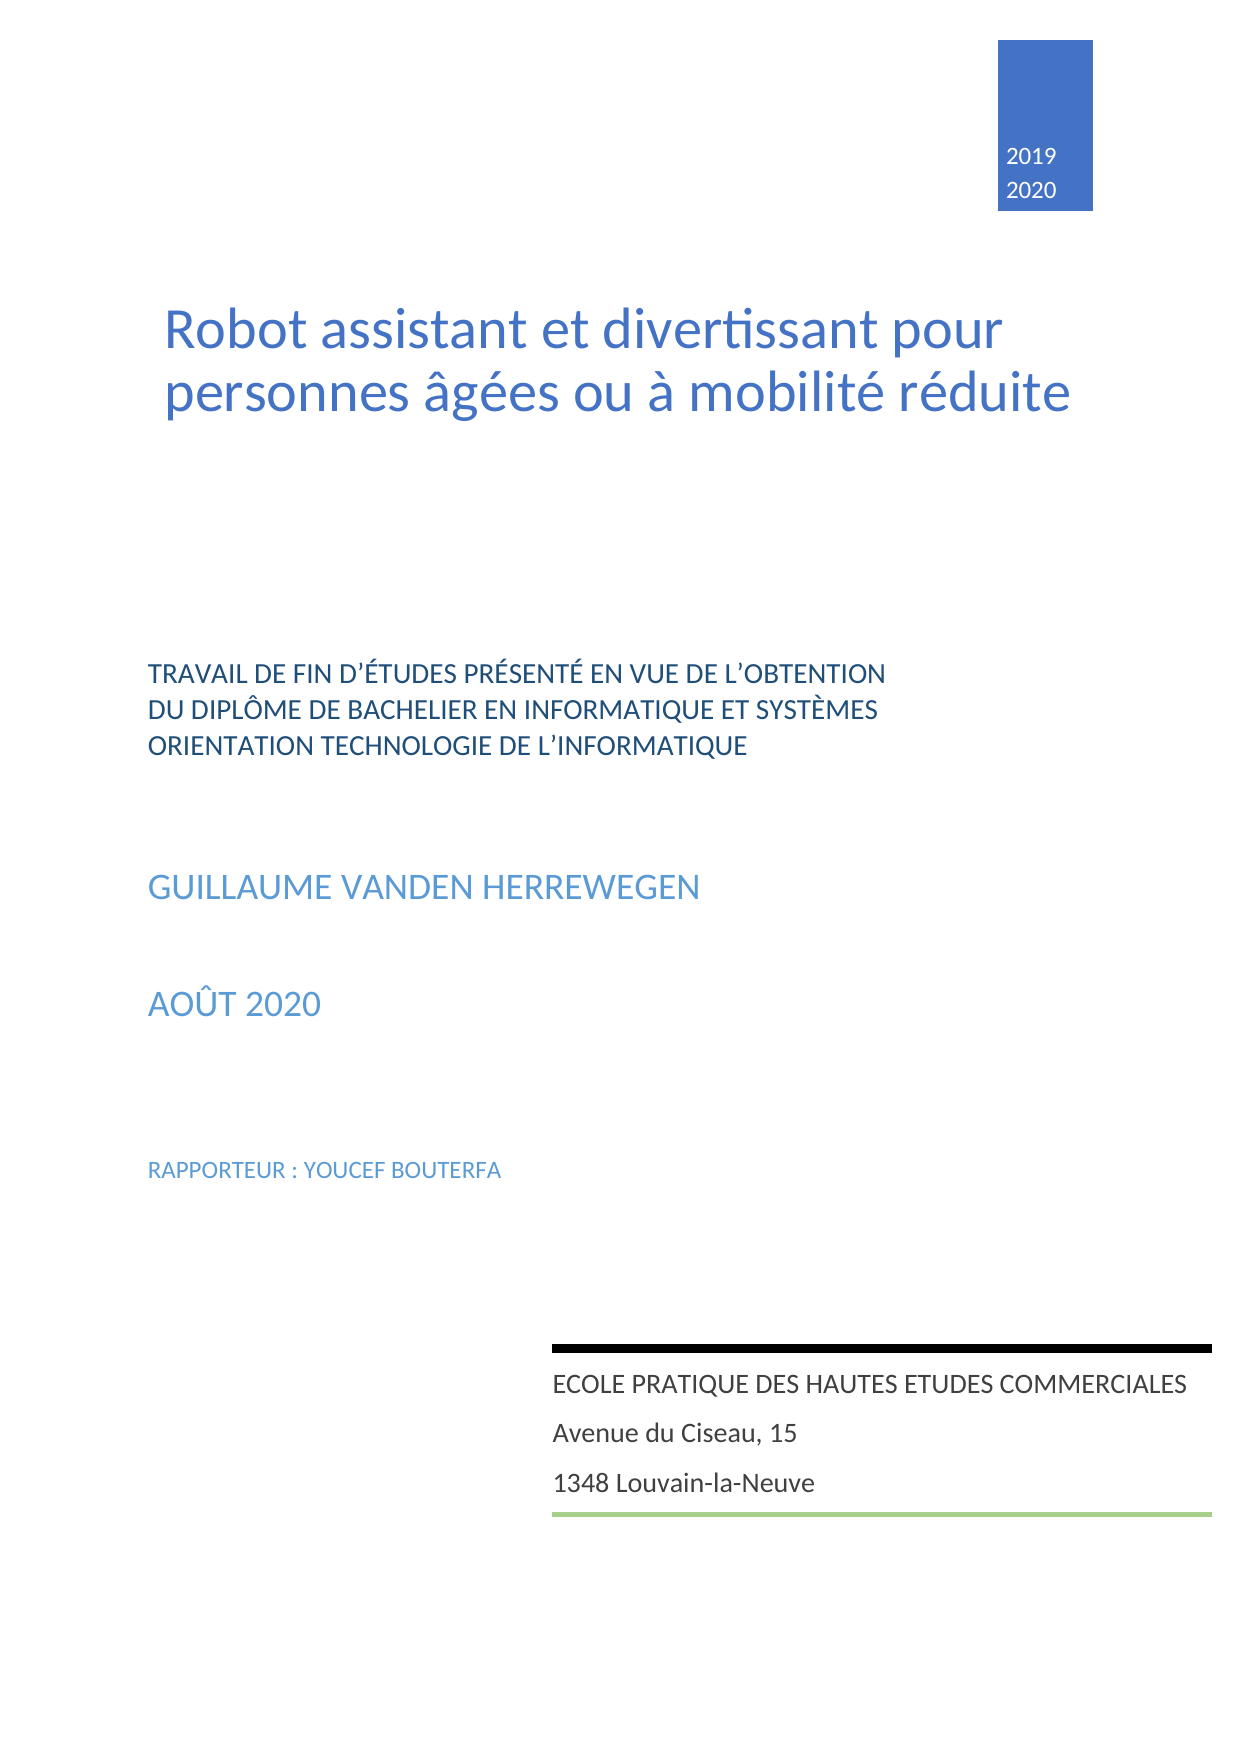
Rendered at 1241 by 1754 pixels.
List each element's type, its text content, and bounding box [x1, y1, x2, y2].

text Travail de fin d’études présenté en vue de l’obtention du diplôme de bachelier en Informatique et Systèmes orientation Technologie de l’Informatique [148, 656, 916, 762]
text Avenue du Ciseau, 15 [552, 1394, 1212, 1443]
text 1348 Louvain-la-Neuve [552, 1443, 1212, 1512]
text Robot assistant et divertissant pour personnes âgées ou à mobilité réduite [164, 298, 1156, 426]
text ECOLE PRATIQUE DES HAUTES ETUDES COMMERCIALES [552, 1353, 1212, 1394]
text guillaume vanden herrewegen [148, 863, 916, 909]
text Août 2020 [148, 979, 916, 1025]
text Rapporteur : Youcef BOUTERFA [148, 1154, 916, 1185]
